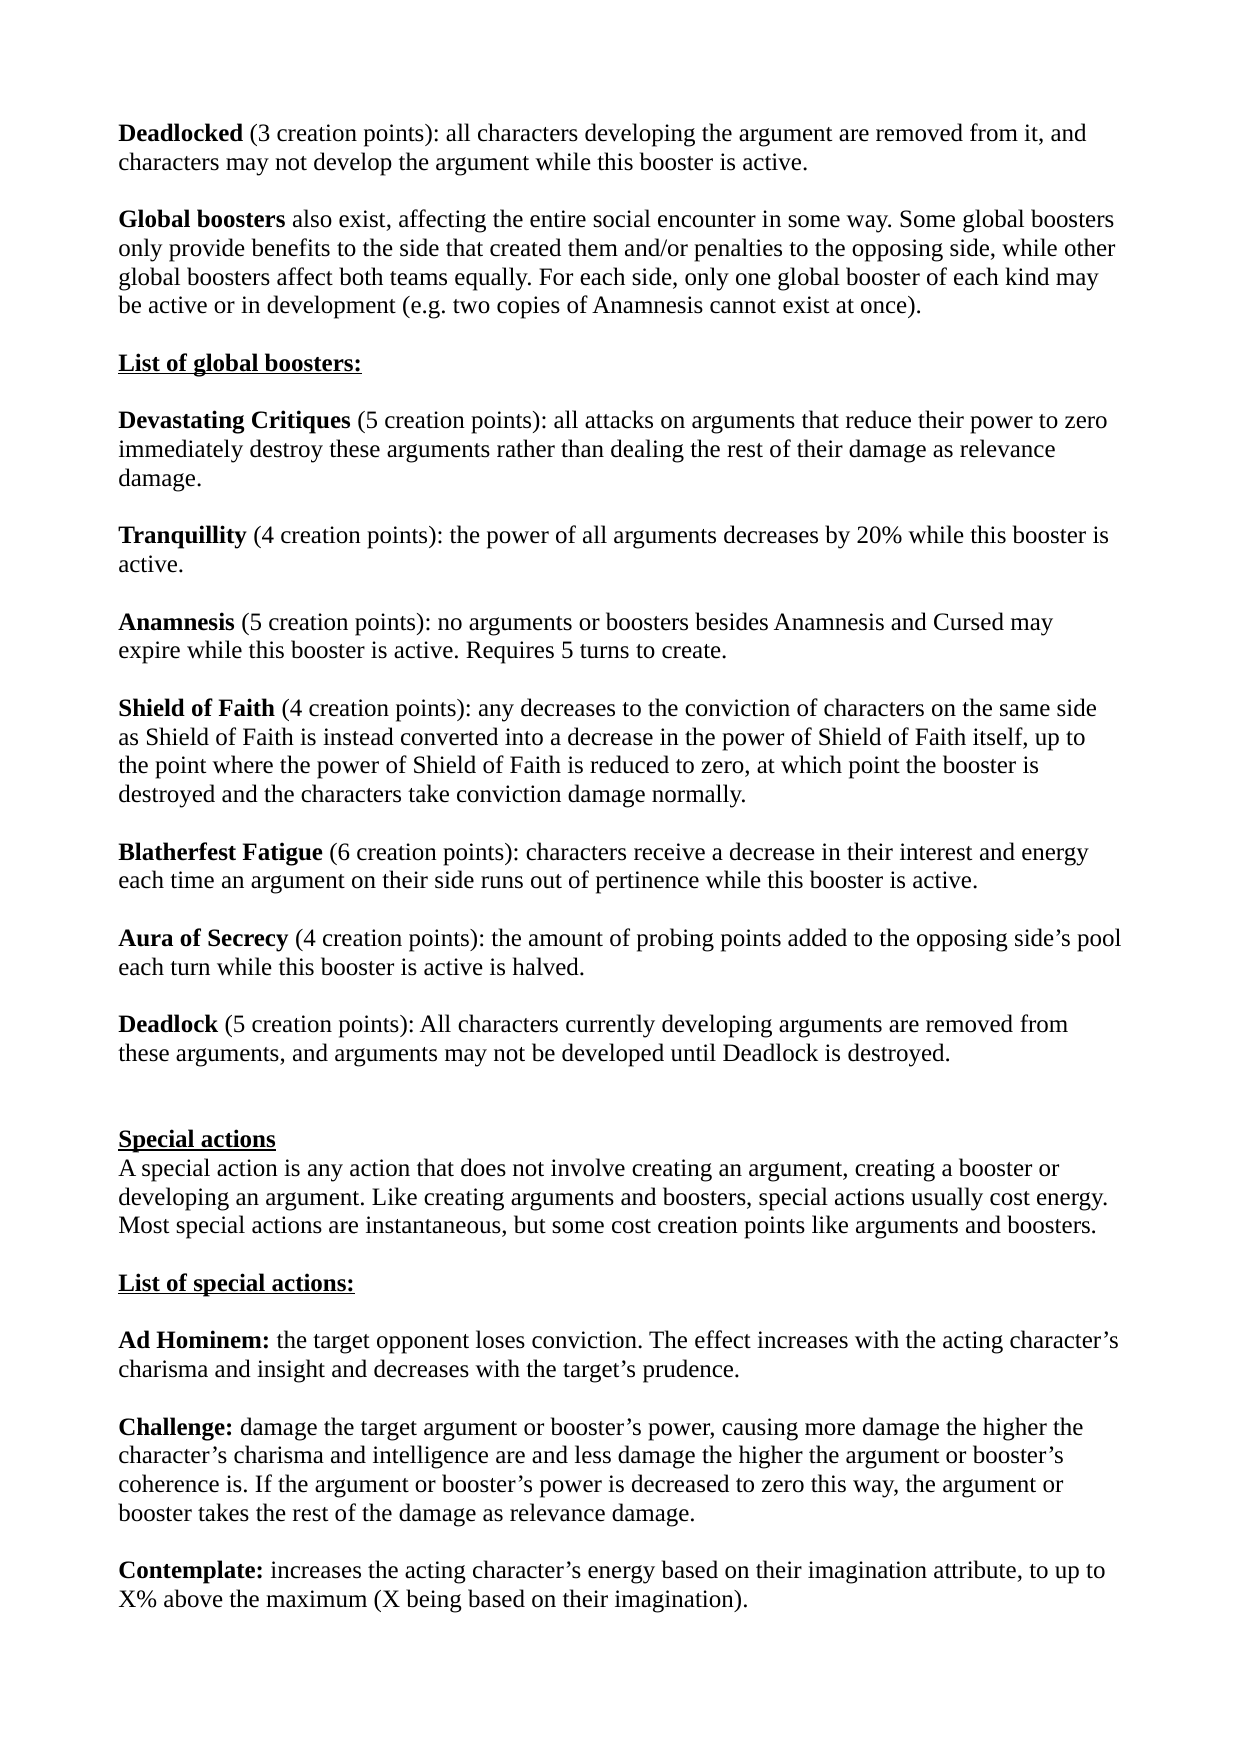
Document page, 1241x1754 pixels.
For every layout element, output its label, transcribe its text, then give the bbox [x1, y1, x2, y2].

text Global boosters also exist, affecting the entire social encounter in some way. Some global boosters only provide benefits to the side that created them and/or penalties to the opposing side, while other global boosters affect both teams equally. For each side, only one global booster of each kind may be active or in development (e.g. two copies of Anamnesis cannot exist at once). [118, 204, 1122, 319]
text Deadlock (5 creation points): All characters currently developing arguments are removed from these arguments, and arguments may not be developed until Deadlock is destroyed. [118, 1009, 1122, 1067]
text Blatherfest Fatigue (6 creation points): characters receive a decrease in their interest and energy each time an argument on their side runs out of pertinence while this booster is active. [118, 837, 1122, 894]
text Contemplate: increases the acting character’s energy based on their imagination attribute, to up to X% above the maximum (X being based on their imagination). [118, 1556, 1122, 1613]
text A special action is any action that does not involve creating an argument, creating a booster or developing an argument. Like creating arguments and boosters, special actions usually cost energy. Most special actions are instantaneous, but some cost creation points like arguments and boosters. [118, 1153, 1122, 1239]
text List of special actions: [118, 1268, 1122, 1297]
text Aura of Secrecy (4 creation points): the amount of probing points added to the opposing side’s pool each turn while this booster is active is halved. [118, 923, 1122, 981]
text List of global boosters: [118, 348, 1122, 377]
text Shield of Faith (4 creation points): any decreases to the conviction of characters on the same side as Shield of Faith is instead converted into a decrease in the power of Shield of Faith itself, up to the point where the power of Shield of Faith is reduced to zero, at which point the booster is destroyed and the characters take conviction damage normally. [118, 693, 1122, 808]
text Special actions [118, 1124, 1122, 1153]
text Challenge: damage the target argument or booster’s power, causing more damage the higher the character’s charisma and intelligence are and less damage the higher the argument or booster’s coherence is. If the argument or booster’s power is decreased to zero this way, the argument or booster takes the rest of the damage as relevance damage. [118, 1412, 1122, 1527]
text Ad Hominem: the target opponent loses conviction. The effect increases with the acting character’s charisma and insight and decreases with the target’s prudence. [118, 1326, 1122, 1383]
text Tranquillity (4 creation points): the power of all arguments decreases by 20% while this booster is active. [118, 521, 1122, 578]
text Anamnesis (5 creation points): no arguments or boosters besides Anamnesis and Cursed may expire while this booster is active. Requires 5 turns to create. [118, 607, 1122, 664]
text Deadlocked (3 creation points): all characters developing the argument are removed from it, and characters may not develop the argument while this booster is active. [118, 118, 1122, 176]
text Devastating Critiques (5 creation points): all attacks on arguments that reduce their power to zero immediately destroy these arguments rather than dealing the rest of their damage as relevance damage. [118, 406, 1122, 492]
